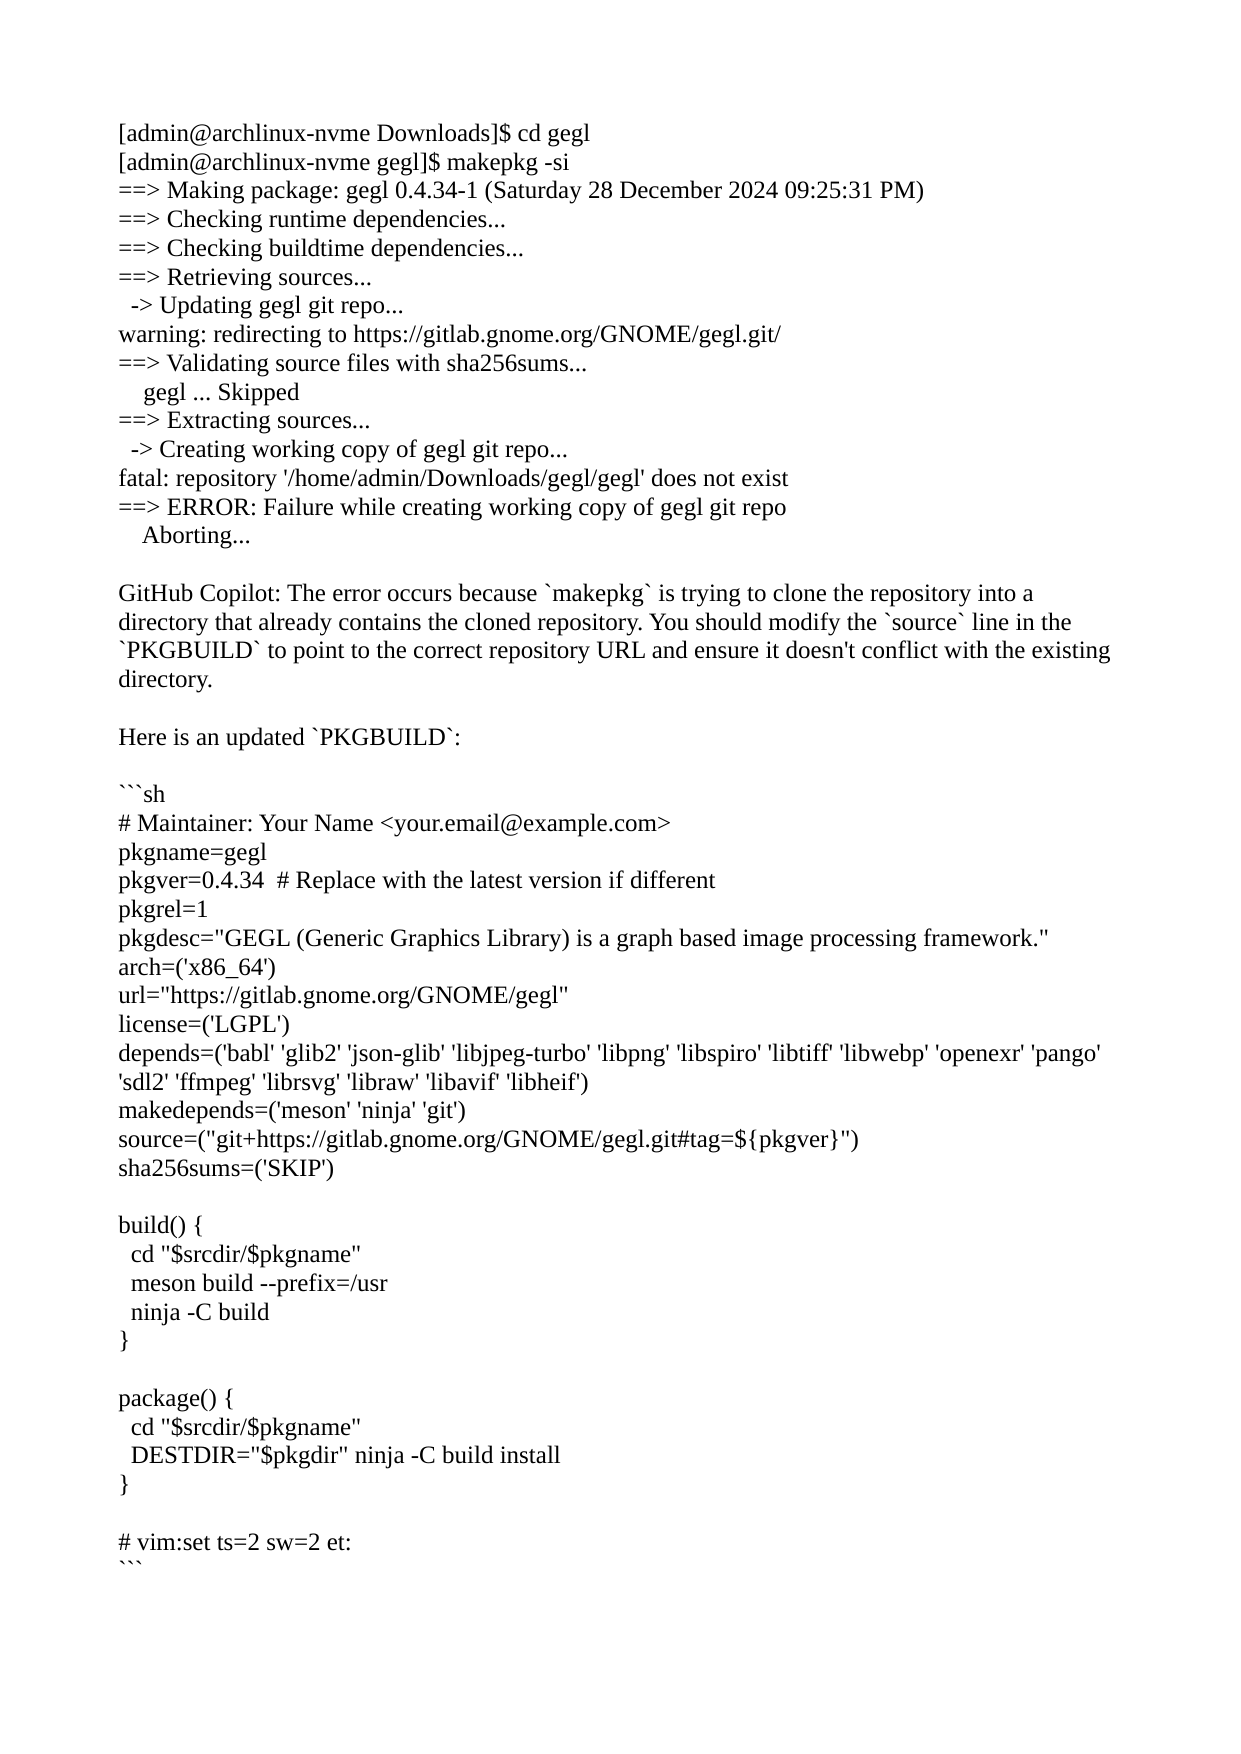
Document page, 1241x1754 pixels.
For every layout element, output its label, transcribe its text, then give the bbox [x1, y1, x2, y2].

text ==> ERROR: Failure while creating working copy of gegl git repo [118, 492, 1122, 521]
text gegl ... Skipped [118, 377, 1122, 406]
text Aborting... [118, 521, 1122, 549]
text ==> Checking runtime dependencies... [118, 204, 1122, 233]
text ``` [118, 1556, 1122, 1584]
text arch=('x86_64') [118, 952, 1122, 981]
text # vim:set ts=2 sw=2 et: [118, 1527, 1122, 1556]
text } [118, 1326, 1122, 1354]
text pkgrel=1 [118, 894, 1122, 923]
text ==> Retrieving sources... [118, 262, 1122, 291]
text warning: redirecting to https://gitlab.gnome.org/GNOME/gegl.git/ [118, 319, 1122, 348]
text Here is an updated `PKGBUILD`: [118, 722, 1122, 751]
text url="https://gitlab.gnome.org/GNOME/gegl" [118, 981, 1122, 1009]
text ==> Validating source files with sha256sums... [118, 348, 1122, 377]
text ==> Making package: gegl 0.4.34-1 (Saturday 28 December 2024 09:25:31 PM) [118, 176, 1122, 204]
text ```sh [118, 779, 1122, 808]
text GitHub Copilot: The error occurs because `makepkg` is trying to clone the repository into a directory that already contains the cloned repository. You should modify the `source` line in the `PKGBUILD` to point to the correct repository URL and ensure it doesn't conflict with the existing directory. [118, 578, 1122, 693]
text build() { [118, 1211, 1122, 1239]
text ==> Checking buildtime dependencies... [118, 233, 1122, 262]
text ninja -C build [118, 1297, 1122, 1326]
text -> Updating gegl git repo... [118, 291, 1122, 319]
text cd "$srcdir/$pkgname" [118, 1412, 1122, 1441]
text license=('LGPL') [118, 1009, 1122, 1038]
text depends=('babl' 'glib2' 'json-glib' 'libjpeg-turbo' 'libpng' 'libspiro' 'libtiff' 'libwebp' 'openexr' 'pango' 'sdl2' 'ffmpeg' 'librsvg' 'libraw' 'libavif' 'libheif') [118, 1038, 1122, 1096]
text meson build --prefix=/usr [118, 1268, 1122, 1297]
text } [118, 1469, 1122, 1498]
text # Maintainer: Your Name <your.email@example.com> [118, 808, 1122, 837]
text pkgver=0.4.34 # Replace with the latest version if different [118, 866, 1122, 894]
text source=("git+https://gitlab.gnome.org/GNOME/gegl.git#tag=${pkgver}") [118, 1124, 1122, 1153]
text DESTDIR="$pkgdir" ninja -C build install [118, 1441, 1122, 1469]
text makedepends=('meson' 'ninja' 'git') [118, 1096, 1122, 1124]
text fatal: repository '/home/admin/Downloads/gegl/gegl' does not exist [118, 463, 1122, 492]
text -> Creating working copy of gegl git repo... [118, 434, 1122, 463]
text pkgdesc="GEGL (Generic Graphics Library) is a graph based image processing framework." [118, 923, 1122, 952]
text [admin@archlinux-nvme gegl]$ makepkg -si [118, 147, 1122, 176]
text sha256sums=('SKIP') [118, 1153, 1122, 1182]
text pkgname=gegl [118, 837, 1122, 866]
text package() { [118, 1383, 1122, 1412]
text [admin@archlinux-nvme Downloads]$ cd gegl [118, 118, 1122, 147]
text cd "$srcdir/$pkgname" [118, 1239, 1122, 1268]
text ==> Extracting sources... [118, 406, 1122, 434]
